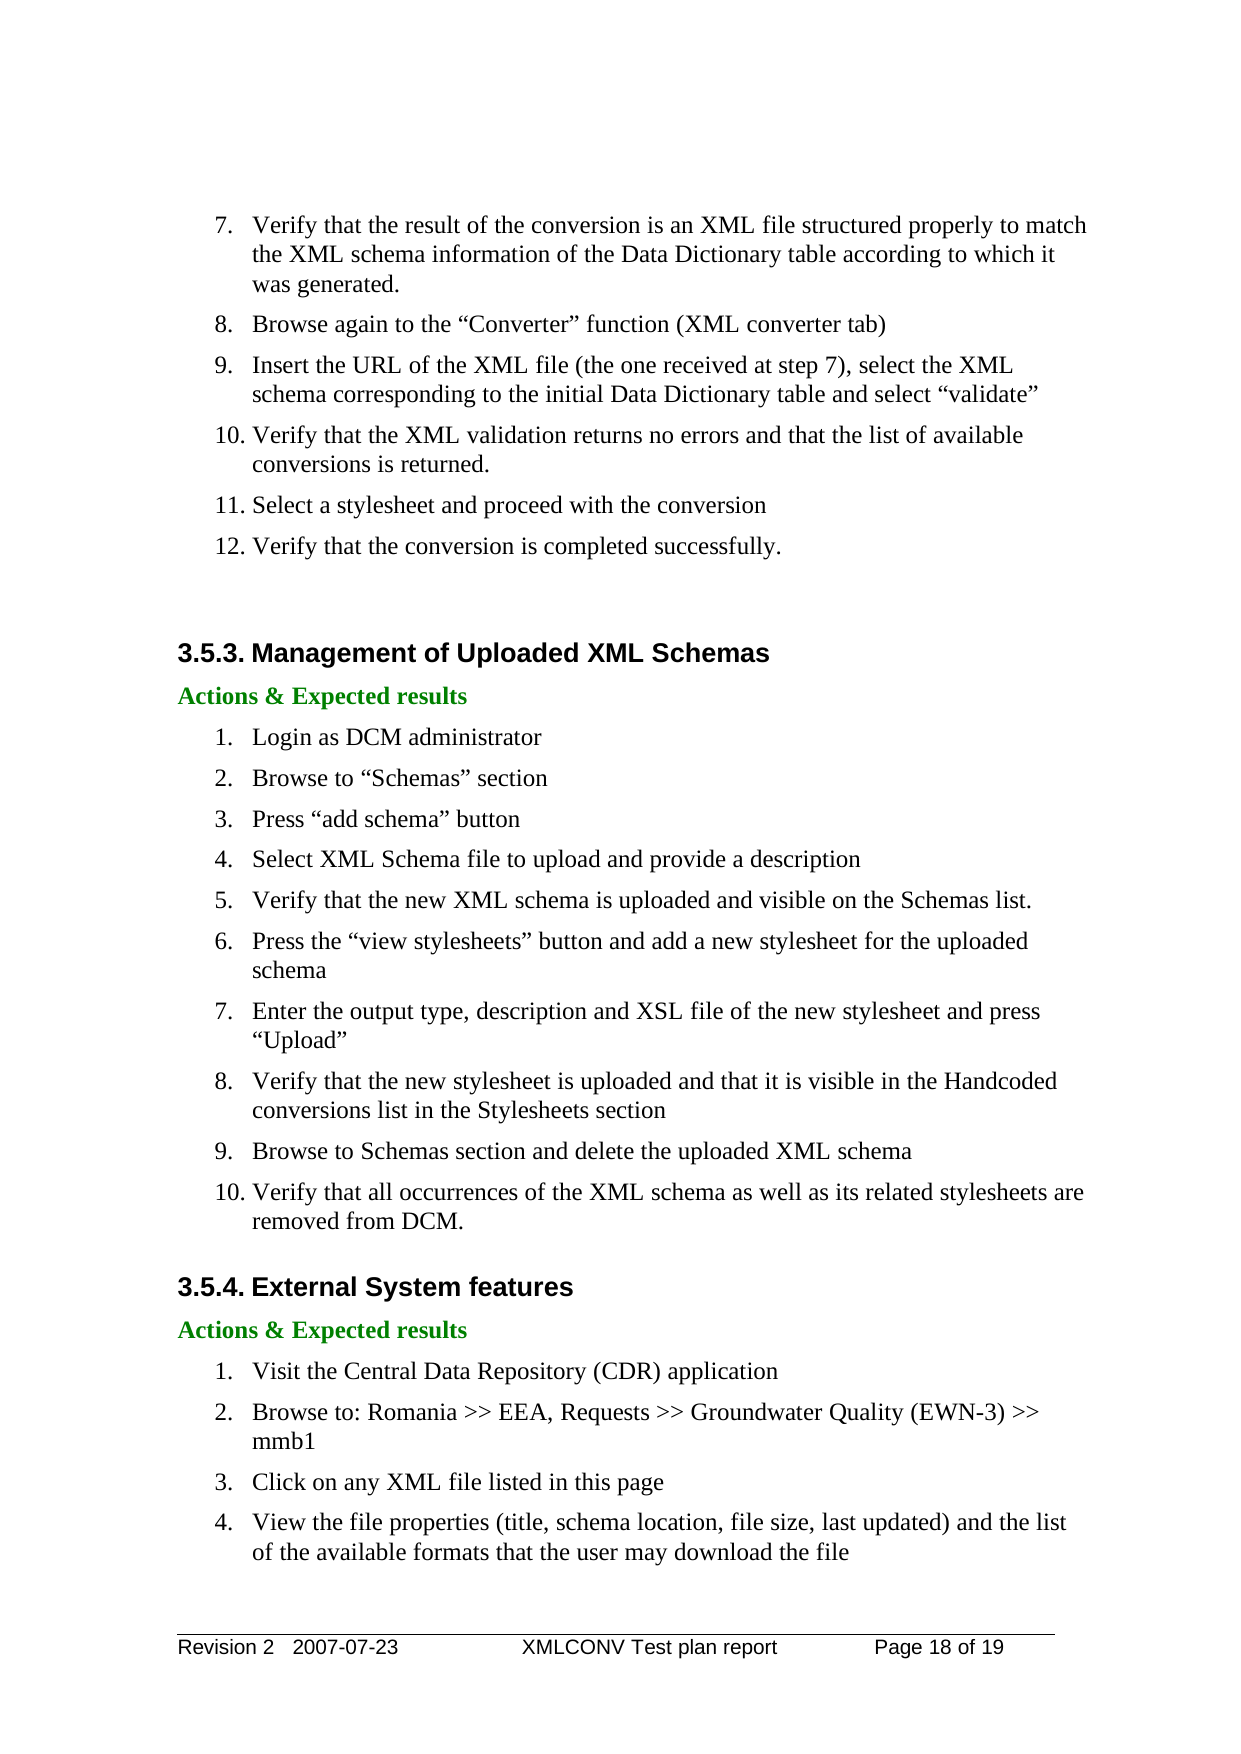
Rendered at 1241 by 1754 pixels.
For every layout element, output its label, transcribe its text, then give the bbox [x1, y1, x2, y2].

list Click on any XML file listed in this page [214, 1466, 1092, 1496]
list Verify that the conversion is completed successfully. [214, 531, 1092, 560]
list Insert the URL of the XML file (the one received at step 7), select the XML schema corresponding to the initial Data Dictionary table and select “validate” [214, 350, 1092, 408]
list Visit the Central Data Repository (CDR) application [214, 1356, 1092, 1385]
list Verify that the new stylesheet is uploaded and that it is visible in the Handcoded conversions list in the Stylesheets section [214, 1066, 1092, 1124]
list Press the “view stylesheets” button and add a new stylesheet for the uploaded schema [214, 926, 1092, 984]
list Browse to: Romania >> EEA, Requests >> Groundwater Quality (EWN-3) >> mmb1 [214, 1397, 1092, 1455]
list Select XML Schema file to upload and provide a description [214, 844, 1092, 873]
subtitle Management of Uploaded XML Schemas [177, 637, 1092, 668]
list Browse again to the “Converter” function (XML converter tab) [214, 309, 1092, 338]
list Browse to “Schemas” section [214, 763, 1092, 792]
list Select a stylesheet and proceed with the conversion [214, 490, 1092, 519]
list Verify that the new XML schema is uploaded and visible on the Schemas list. [214, 885, 1092, 914]
subtitle Actions & Expected results [177, 681, 1092, 710]
list Login as DCM administrator [214, 722, 1092, 751]
list View the file properties (title, schema location, file size, last updated) and the list of the available formats that the user may download the file [214, 1507, 1092, 1565]
list Enter the output type, description and XSL file of the new stylesheet and press “Upload” [214, 996, 1092, 1054]
subtitle Actions & Expected results [177, 1315, 1092, 1344]
list Verify that the result of the conversion is an XML file structured properly to match the XML schema information of the Data Dictionary table according to which it was generated. [214, 210, 1092, 297]
subtitle External System features [177, 1271, 1092, 1302]
list Verify that the XML validation returns no errors and that the list of available conversions is returned. [214, 420, 1092, 478]
list Browse to Schemas section and delete the uploaded XML schema [214, 1136, 1092, 1165]
list Press “add schema” button [214, 803, 1092, 832]
list Verify that all occurrences of the XML schema as well as its related stylesheets are removed from DCM. [214, 1176, 1092, 1234]
